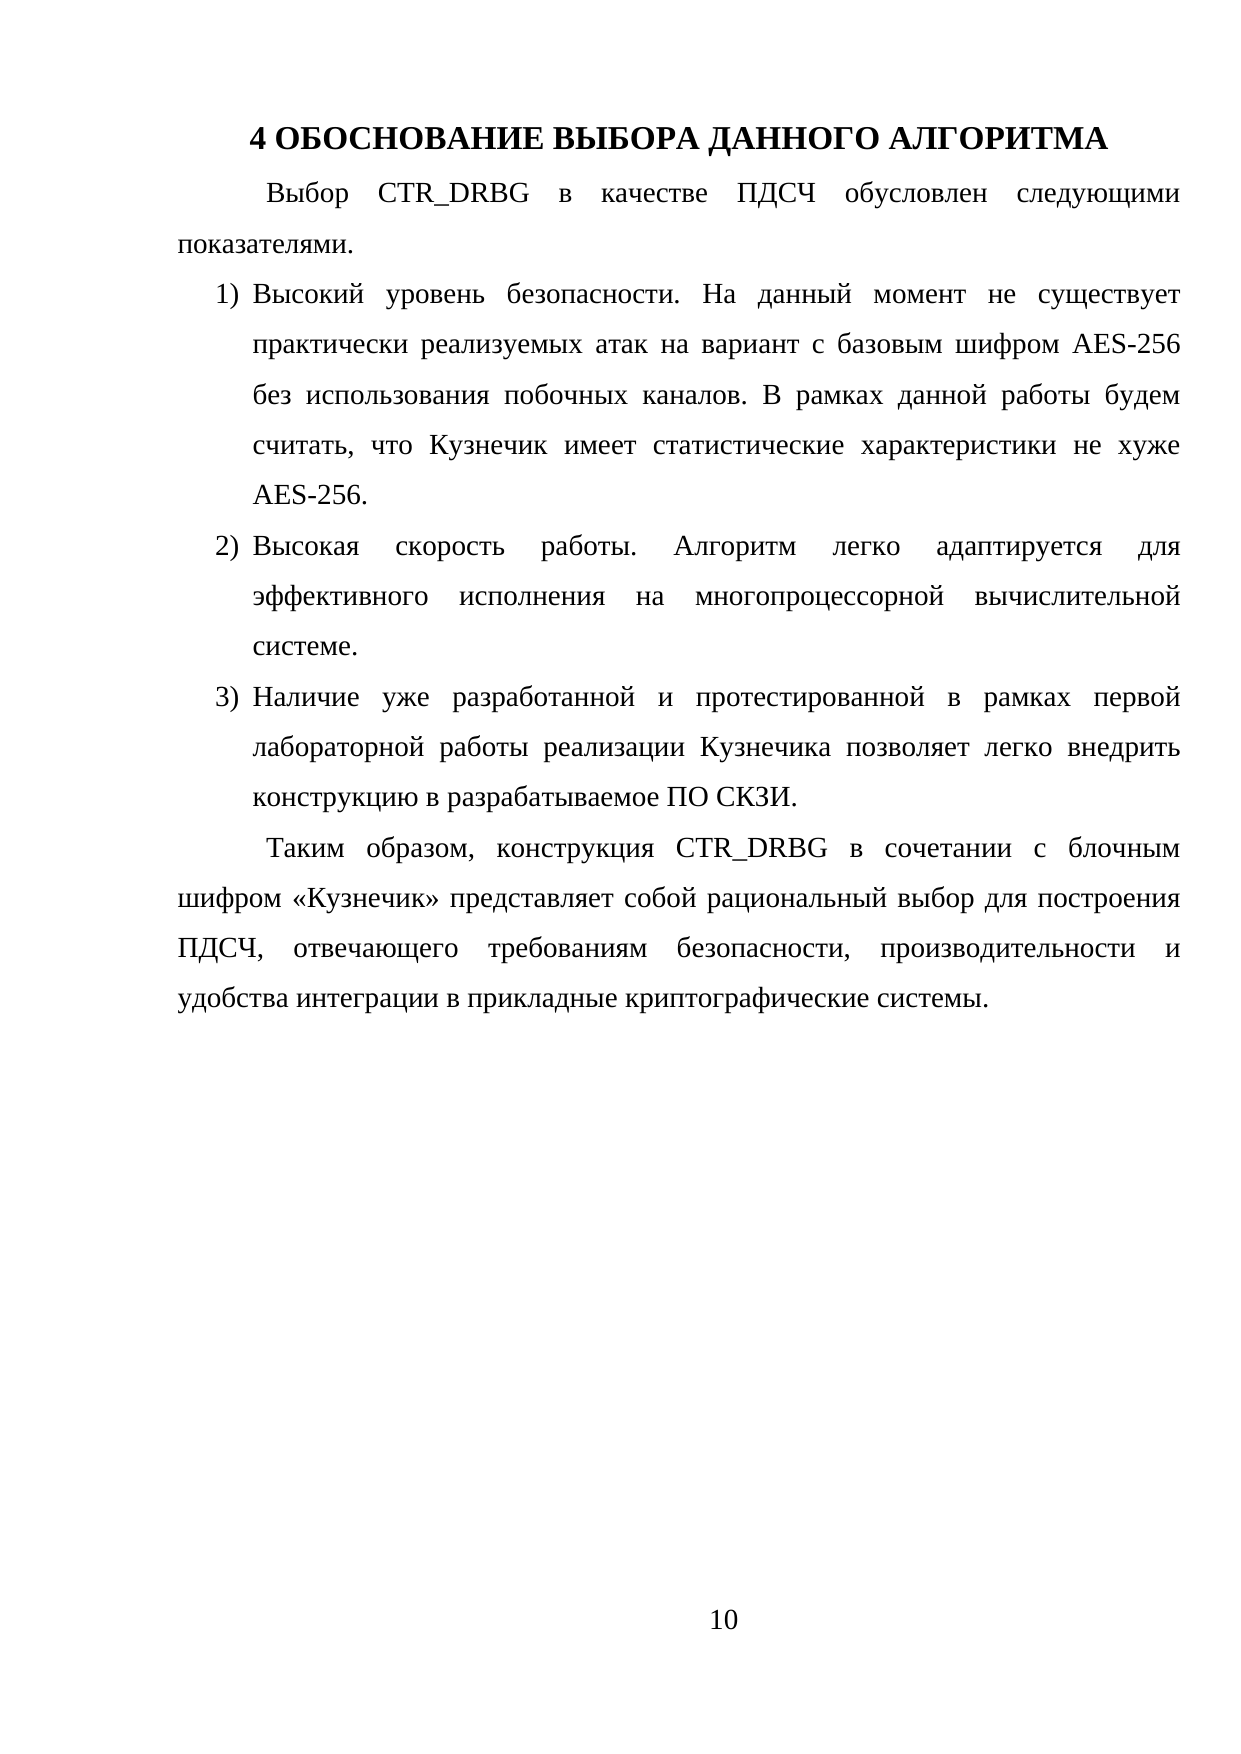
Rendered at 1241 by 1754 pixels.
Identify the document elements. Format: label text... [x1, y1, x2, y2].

text Таким образом, конструкция CTR_DRBG в сочетании с блочным шифром «Кузнечик» представляет собой рациональный выбор для построения ПДСЧ, отвечающего требованиям безопасности, производительности и удобства интеграции в прикладные криптографические системы. [177, 830, 1181, 1014]
list Высокий уровень безопасности. На данный момент не существует практически реализуемых атак на вариант с базовым шифром AES-256 без использования побочных каналов. В рамках данной работы будем считать, что Кузнечик имеет статистические характеристики не хуже AES-256. [215, 276, 1181, 511]
list Наличие уже разработанной и протестированной в рамках первой лабораторной работы реализации Кузнечика позволяет легко внедрить конструкцию в разрабатываемое ПО СКЗИ. [215, 679, 1181, 813]
subtitle 4 ОБОСНОВАНИЕ ВЫБОРА ДАННОГО АЛГОРИТМА [177, 118, 1181, 156]
list Высокая скорость работы. Алгоритм легко адаптируется для эффективного исполнения на многопроцессорной вычислительной системе. [215, 528, 1181, 662]
text Выбор CTR_DRBG в качестве ПДСЧ обусловлен следующими показателями. [177, 176, 1181, 259]
